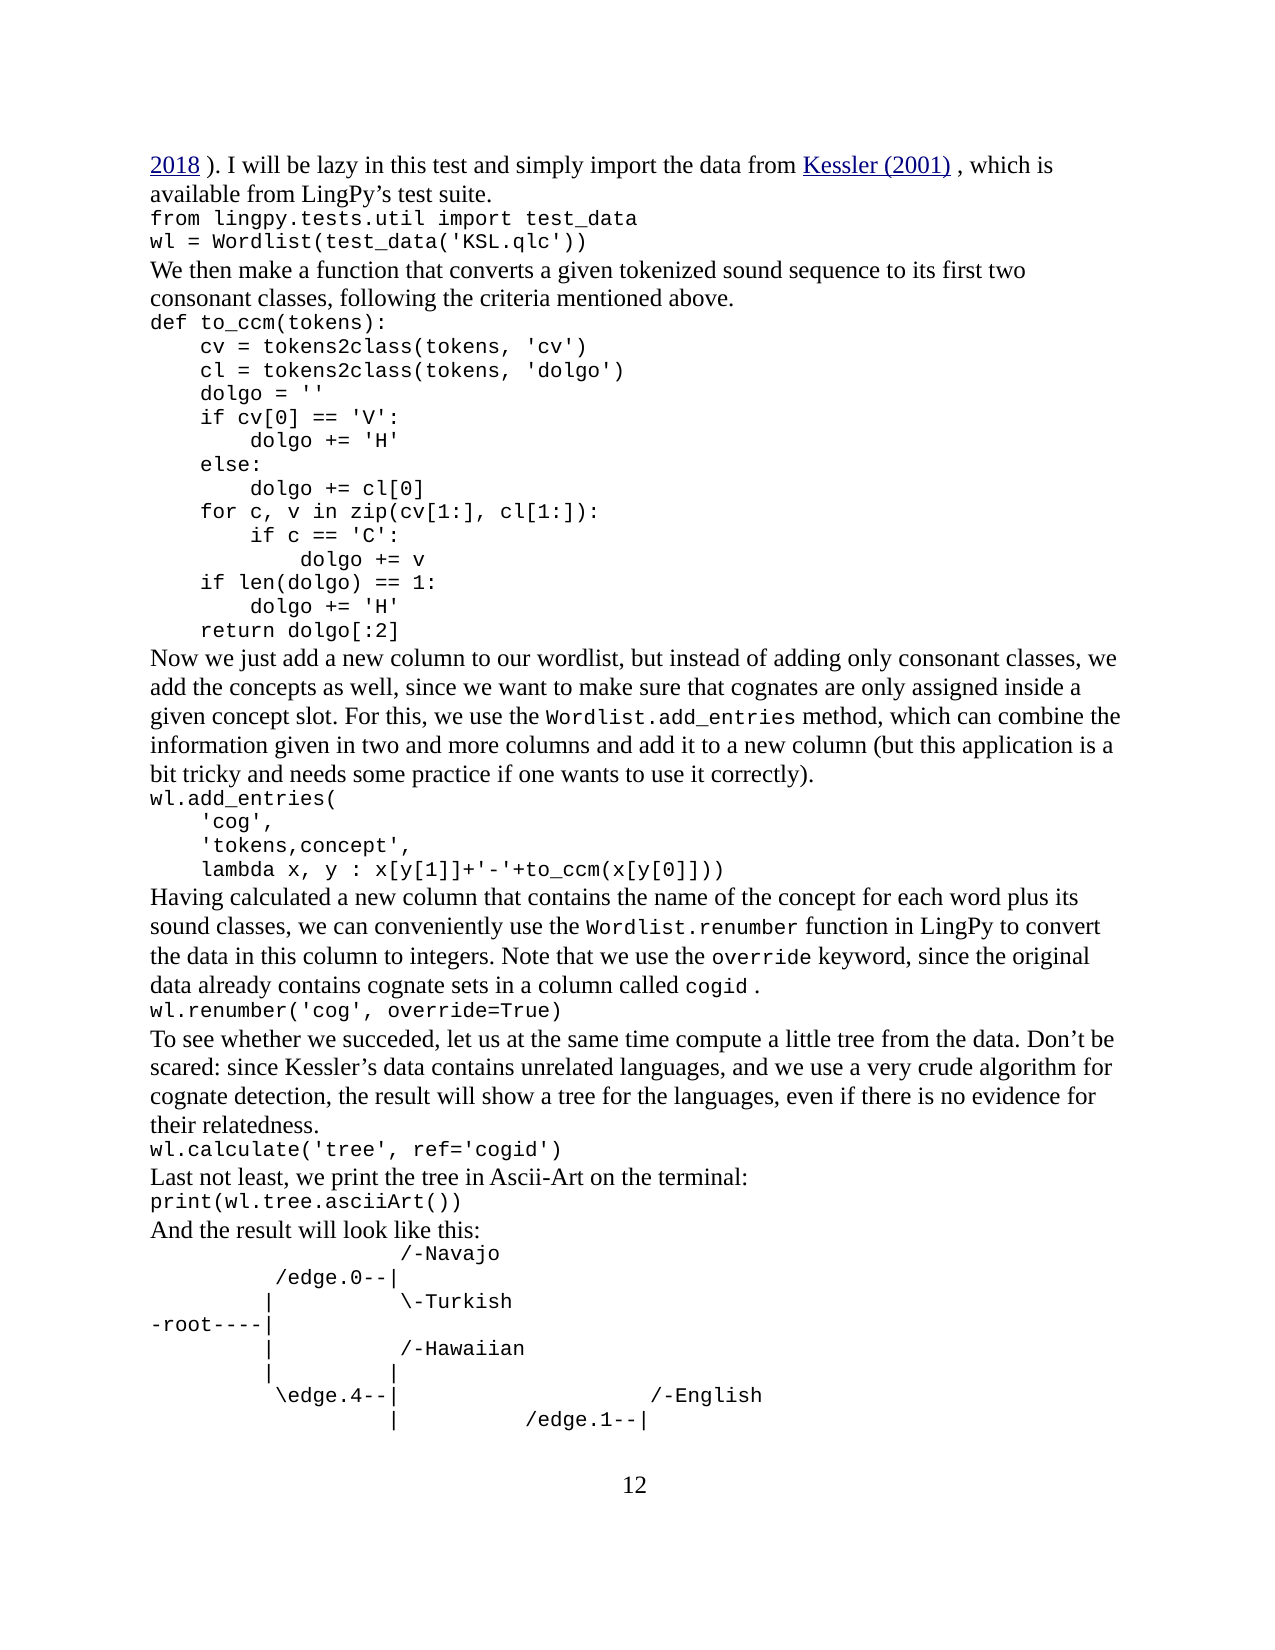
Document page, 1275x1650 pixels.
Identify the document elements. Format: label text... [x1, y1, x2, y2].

text 2018 ). I will be lazy in this test and simply import the data from Kessler (2001) , which is available from LingPy’s test suite. [150, 150, 1125, 207]
text wl = Wordlist(test_data('KSL.qlc')) [150, 231, 1125, 255]
text \edge.4--| /-English [150, 1385, 1125, 1409]
text /-Navajo [150, 1243, 1125, 1267]
text if len(dolgo) == 1: [150, 572, 1125, 596]
text We then make a function that converts a given tokenized sound sequence to its first two consonant classes, following the criteria mentioned above. [150, 255, 1125, 312]
text print(wl.tree.asciiArt()) [150, 1191, 1125, 1215]
text dolgo += 'H' [150, 596, 1125, 620]
text | /-Hawaiian [150, 1338, 1125, 1362]
text -root----| [150, 1314, 1125, 1338]
text | /edge.1--| [150, 1409, 1125, 1433]
text cl = tokens2class(tokens, 'dolgo') [150, 359, 1125, 383]
text 'cog', [150, 812, 1125, 835]
text return dolgo[:2] [150, 620, 1125, 643]
text wl.add_entries( [150, 788, 1125, 812]
text | | [150, 1362, 1125, 1385]
text lambda x, y : x[y[1]]+'-'+to_ccm(x[y[0]])) [150, 859, 1125, 882]
text dolgo += cl[0] [150, 478, 1125, 501]
text /edge.0--| [150, 1267, 1125, 1291]
text Last not least, we print the tree in Ascii-Art on the terminal: [150, 1162, 1125, 1191]
text Having calculated a new column that contains the name of the concept for each word plus its sound classes, we can conveniently use the Wordlist.renumber function in LingPy to convert the data in this column to integers. Note that we use the override keyword, since the original data already contains cognate sets in a column called cogid . [150, 882, 1125, 1000]
text Now we just add a new column to our wordlist, but instead of adding only consonant classes, we add the concepts as well, since we want to make sure that cognates are only assigned inside a given concept slot. For this, we use the Wordlist.add_entries method, which can combine the information given in two and more columns and add it to a new column (but this application is a bit tricky and needs some practice if one wants to use it correctly). [150, 643, 1125, 788]
text And the result will look like this: [150, 1215, 1125, 1243]
text for c, v in zip(cv[1:], cl[1:]): [150, 501, 1125, 525]
text 'tokens,concept', [150, 835, 1125, 859]
text dolgo = '' [150, 383, 1125, 407]
text cv = tokens2class(tokens, 'cv') [150, 336, 1125, 359]
text def to_ccm(tokens): [150, 312, 1125, 336]
text | \-Turkish [150, 1291, 1125, 1314]
text if c == 'C': [150, 525, 1125, 549]
text if cv[0] == 'V': [150, 407, 1125, 431]
text wl.renumber('cog', override=True) [150, 1000, 1125, 1024]
text from lingpy.tests.util import test_data [150, 207, 1125, 231]
text wl.calculate('tree', ref='cogid') [150, 1139, 1125, 1162]
text else: [150, 454, 1125, 478]
text dolgo += v [150, 549, 1125, 572]
text dolgo += 'H' [150, 431, 1125, 454]
text To see whether we succeded, let us at the same time compute a little tree from the data. Don’t be scared: since Kessler’s data contains unrelated languages, and we use a very crude algorithm for cognate detection, the result will show a tree for the languages, even if there is no evidence for their relatedness. [150, 1024, 1125, 1139]
